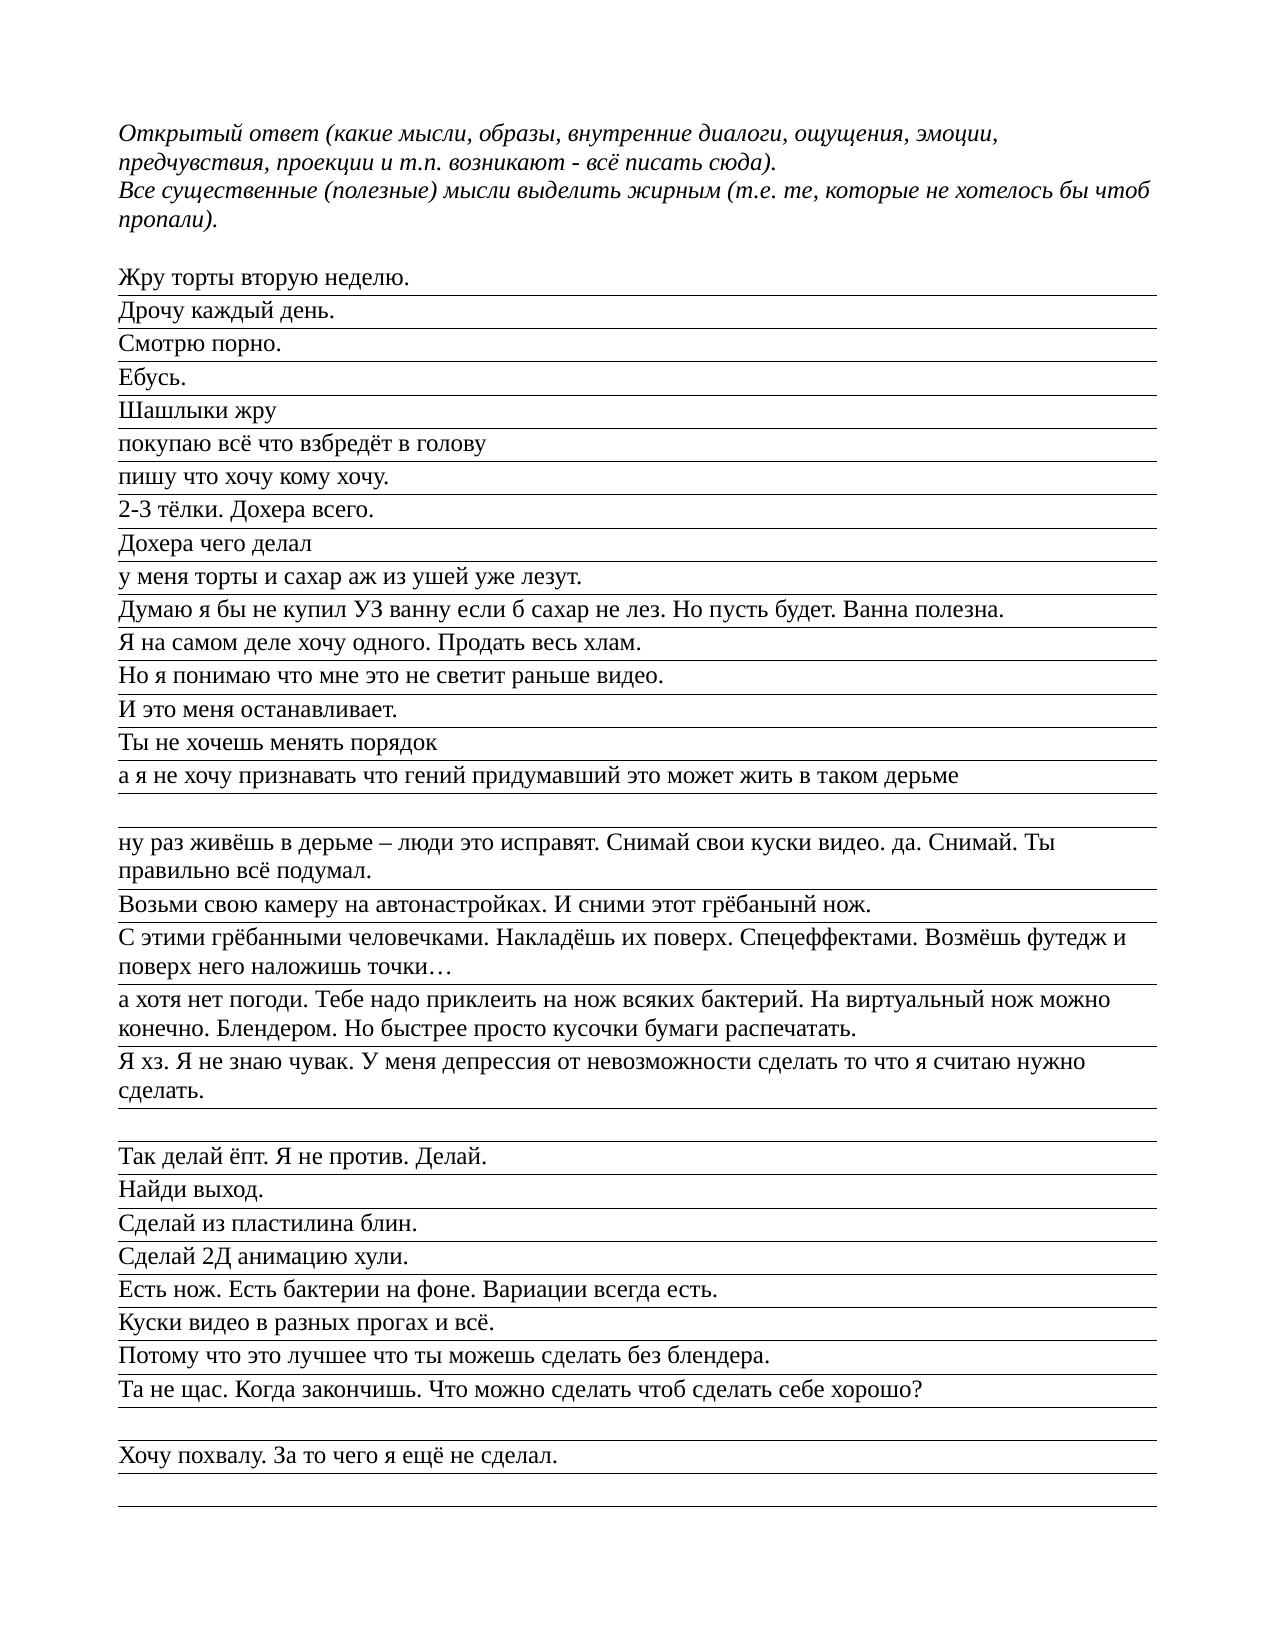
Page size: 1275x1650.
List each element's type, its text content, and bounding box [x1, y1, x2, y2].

text Есть нож. Есть бактерии на фоне. Вариации всегда есть. [118, 1275, 1157, 1307]
text Я хз. Я не знаю чувак. У меня депрессия от невозможности сделать то что я считаю нужно сделать. [118, 1047, 1157, 1108]
text а я не хочу признавать что гений придумавший это может жить в таком дерьме [118, 761, 1157, 793]
text Ебусь. [118, 362, 1157, 395]
text Ты не хочешь менять порядок [118, 728, 1157, 760]
text Смотрю порно. [118, 329, 1157, 361]
text ну раз живёшь в дерьме – люди это исправят. Снимай свои куски видео. да. Снимай. Ты правильно всё подумал. [118, 828, 1157, 889]
text покупаю всё что взбредёт в голову [118, 429, 1157, 461]
text Жру торты вторую неделю. [118, 262, 1157, 295]
text Думаю я бы не купил УЗ ванну если б сахар не лез. Но пусть будет. Ванна полезна. [118, 595, 1157, 627]
text Сделай 2Д анимацию хули. [118, 1242, 1157, 1274]
text Сделай из пластилина блин. [118, 1209, 1157, 1241]
text Открытый ответ (какие мысли, образы, внутренние диалоги, ощущения, эмоции, предчувствия, проекции и т.п. возникают - всё писать сюда). [118, 118, 1157, 176]
text И это меня останавливает. [118, 695, 1157, 727]
text Я на самом деле хочу одного. Продать весь хлам. [118, 628, 1157, 660]
text Потому что это лучшее что ты можешь сделать без блендера. [118, 1341, 1157, 1374]
text С этими грёбанными человечками. Накладёшь их поверх. Спецеффектами. Возмёшь футедж и поверх него наложишь точки… [118, 923, 1157, 984]
text у меня торты и сахар аж из ушей уже лезут. [118, 562, 1157, 594]
text Куски видео в разных прогах и всё. [118, 1308, 1157, 1340]
text Дрочу каждый день. [118, 296, 1157, 328]
text пишу что хочу кому хочу. [118, 462, 1157, 494]
text Найди выход. [118, 1175, 1157, 1208]
text Та не щас. Когда закончишь. Что можно сделать чтоб сделать себе хорошо? [118, 1375, 1157, 1407]
text Дохера чего делал [118, 529, 1157, 561]
text Но я понимаю что мне это не светит раньше видео. [118, 661, 1157, 694]
text Шашлыки жру [118, 396, 1157, 428]
text Хочу похвалу. За то чего я ещё не сделал. [118, 1441, 1157, 1473]
text Возьми свою камеру на автонастройках. И сними этот грёбанынй нож. [118, 890, 1157, 922]
text а хотя нет погоди. Тебе надо приклеить на нож всяких бактерий. На виртуальный нож можно конечно. Блендером. Но быстрее просто кусочки бумаги распечатать. [118, 985, 1157, 1046]
text Все существенные (полезные) мысли выделить жирным (т.е. те, которые не хотелось бы чтоб пропали). [118, 176, 1157, 233]
text Так делай ёпт. Я не против. Делай. [118, 1142, 1157, 1174]
text 2-3 тёлки. Дохера всего. [118, 495, 1157, 528]
